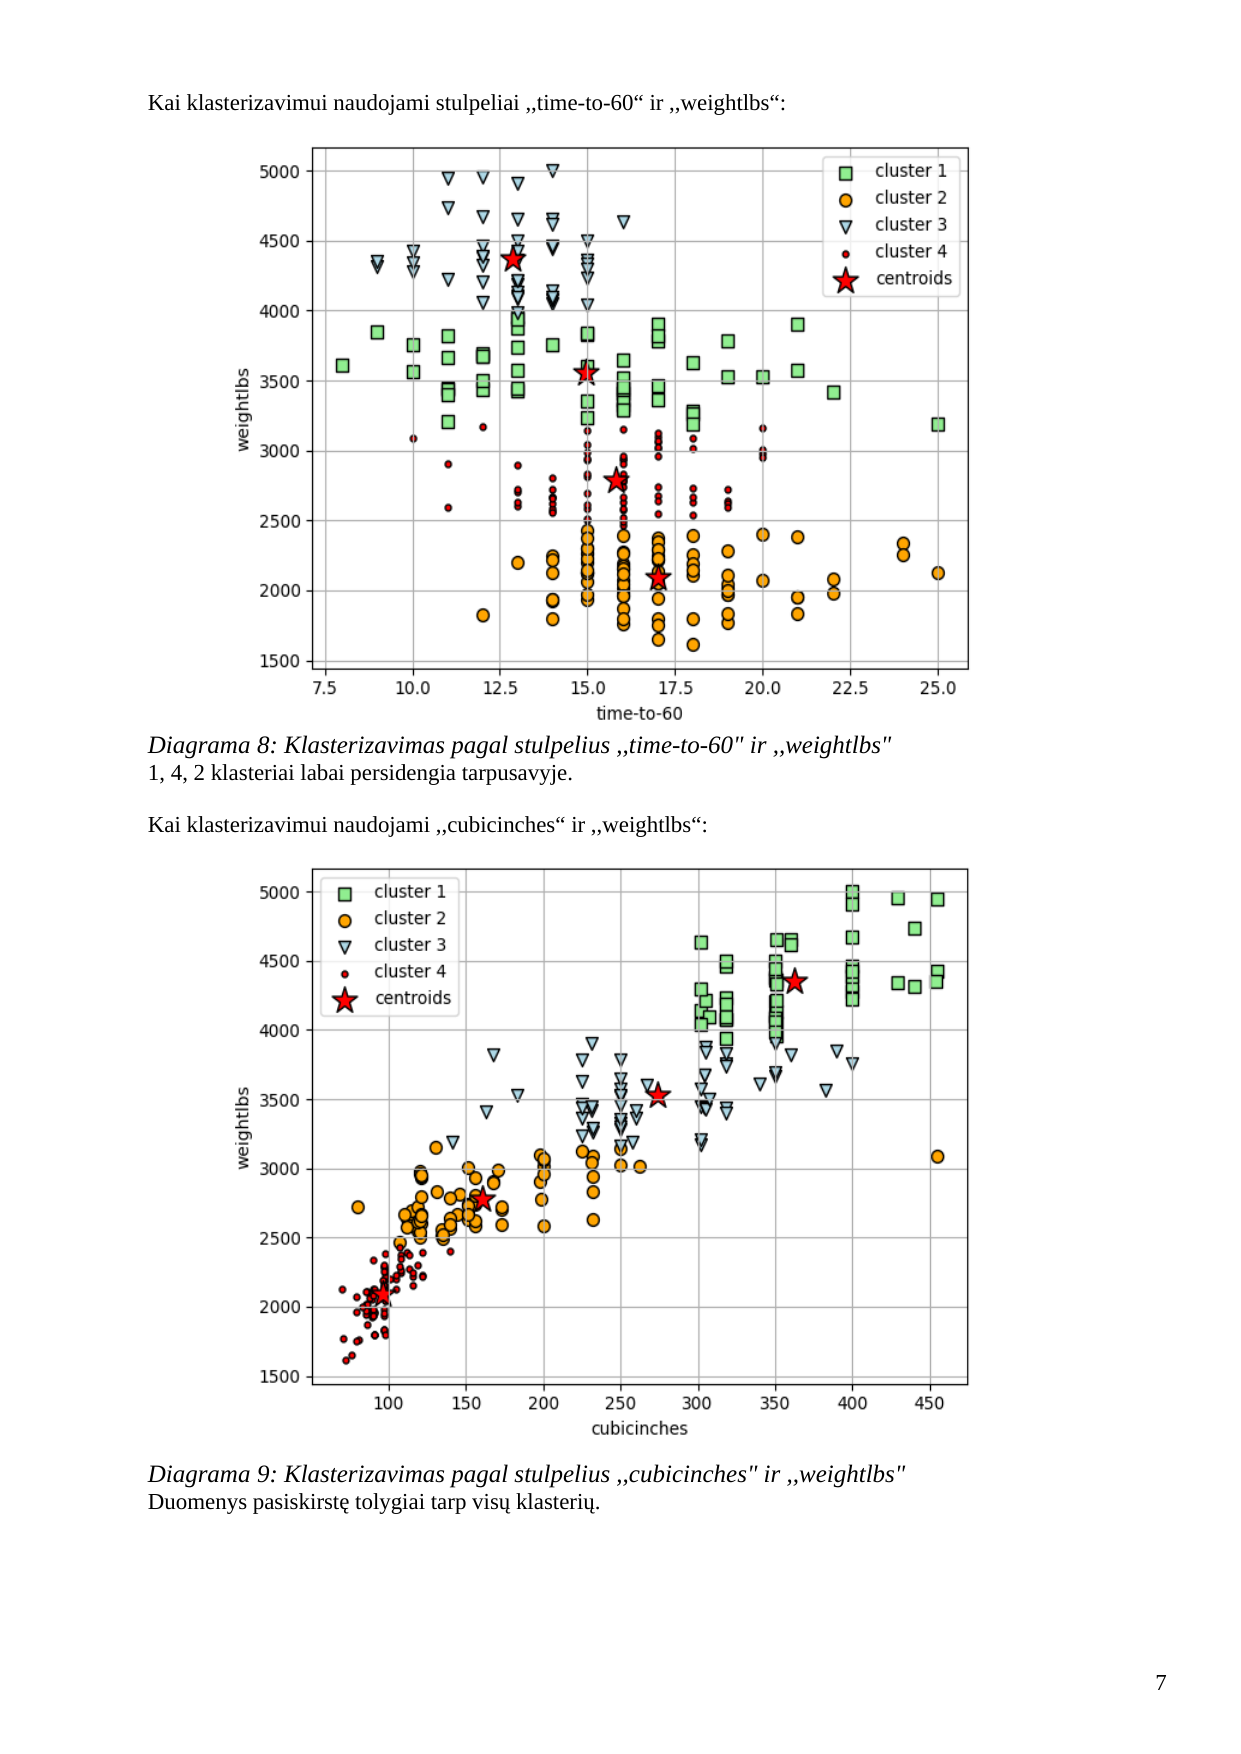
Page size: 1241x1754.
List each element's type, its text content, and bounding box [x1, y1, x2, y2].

text Duomenys pasiskirstę tolygiai tarp visų klasterių. [148, 838, 1181, 1514]
text Diagrama 9: Klasterizavimas pagal stulpelius ,,cubicinches" ir ,,weightlbs" [148, 856, 977, 1488]
text Diagrama 8: Klasterizavimas pagal stulpelius ,,time-to-60" ir ,,weightlbs" [148, 136, 974, 759]
text Kai klasterizavimui naudojami stulpeliai ,,time-to-60“ ir ,,weightlbs“: [148, 89, 1181, 115]
text 1, 4, 2 klasteriai labai persidengia tarpusavyje. [148, 115, 1181, 785]
picture [222, 856, 978, 1450]
picture [222, 136, 974, 725]
text Kai klasterizavimui naudojami ,,cubicinches“ ir ,,weightlbs“: [148, 811, 1181, 838]
